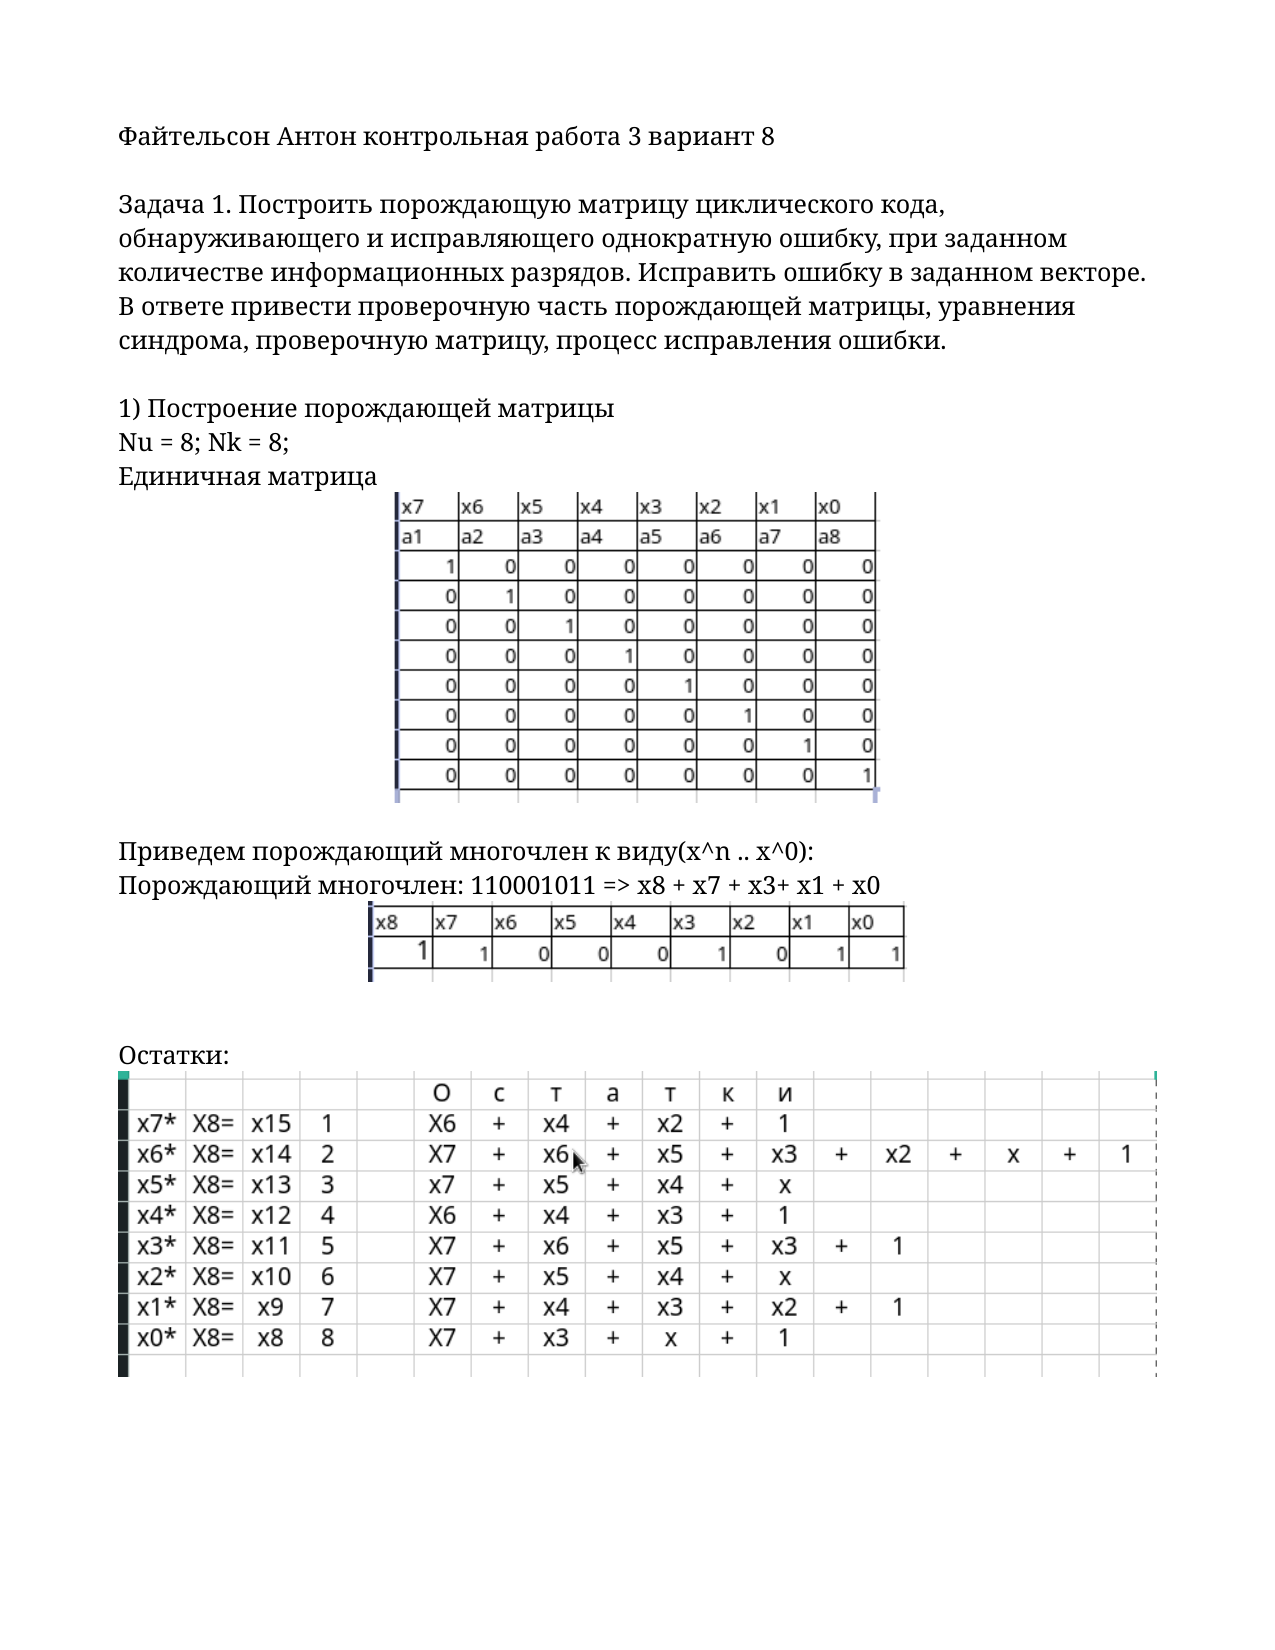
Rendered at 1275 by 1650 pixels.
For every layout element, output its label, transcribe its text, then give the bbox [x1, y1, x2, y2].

text Задача 1. Построить порождающую матрицу циклического кода, обнаруживающего и исправляющего однократную ошибку, при заданном количестве информационных разрядов. Исправить ошибку в заданном векторе. В ответе привести проверочную часть порождающей матрицы, уравнения синдрома, проверочную матрицу, процесс исправления ошибки. [118, 186, 1157, 357]
text 1) Построение порождающей матрицы [118, 391, 1157, 425]
text Файтельсон Антон контрольная работа 3 вариант 8 [118, 118, 1157, 152]
picture [394, 492, 881, 803]
text Единичная матрица [118, 459, 1157, 493]
text Остатки: [118, 1038, 1157, 1071]
picture [368, 901, 908, 982]
picture [118, 1071, 1157, 1377]
text Порождающий многочлен: 110001011 => x8 + x7 + x3+ x1 + x0 [118, 867, 1157, 902]
text Nu = 8; Nk = 8; [118, 425, 1157, 459]
text Приведем порождающий многочлен к виду(x^n .. x^0): [118, 833, 1157, 867]
